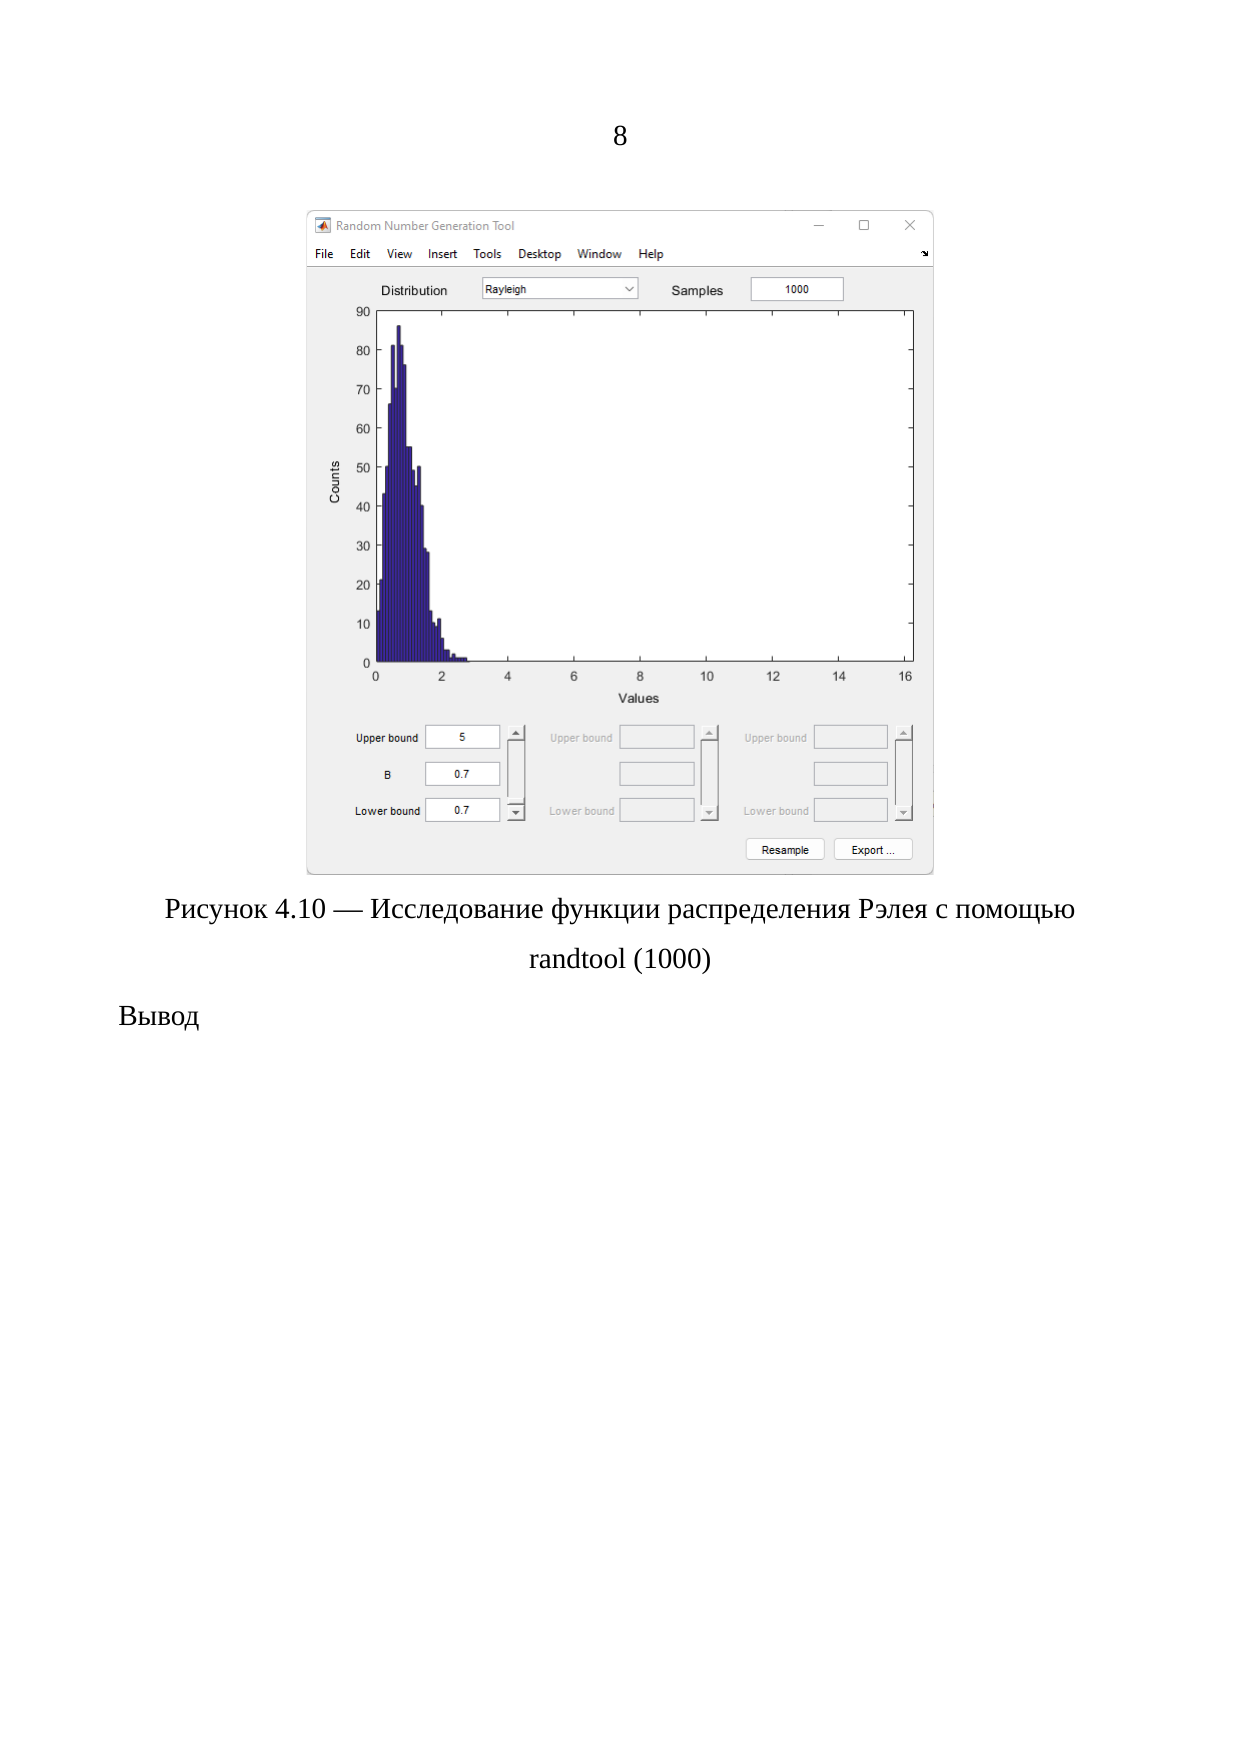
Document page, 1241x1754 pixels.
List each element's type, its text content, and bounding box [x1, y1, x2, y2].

text Вывод [118, 998, 1122, 1032]
picture [306, 210, 934, 875]
text Рисунок 4.10 — Исследование функции распределения Рэлея с помощью randtool (1000) [130, 211, 1110, 975]
